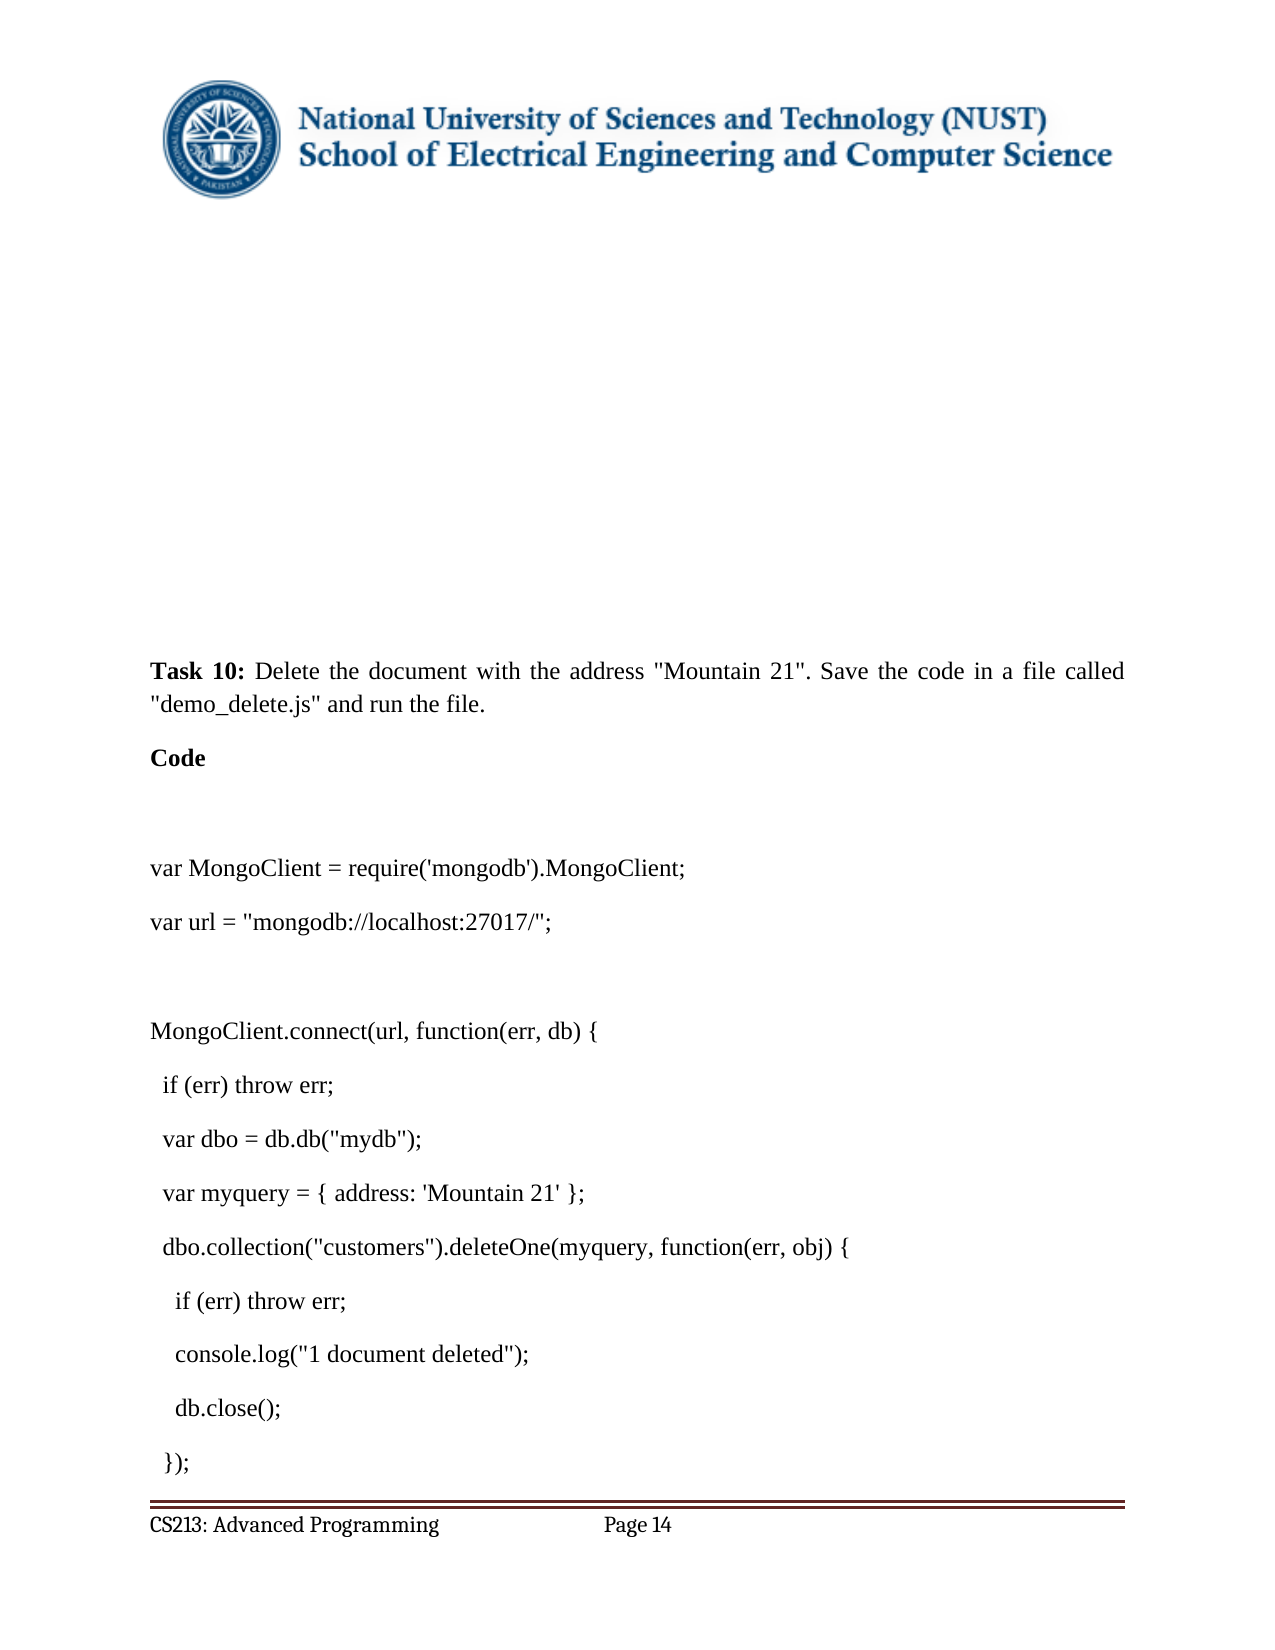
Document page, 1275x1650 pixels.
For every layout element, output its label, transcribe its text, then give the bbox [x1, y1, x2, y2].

text Task 10: Delete the document with the address "Mountain 21". Save the code in a file called "demo_delete.js" and run the file. [150, 656, 1125, 718]
list }); [150, 1447, 1125, 1476]
list var dbo = db.db("mydb"); [150, 1124, 1125, 1153]
list console.log("1 document deleted"); [150, 1339, 1125, 1368]
list var url = "mongodb://localhost:27017/"; [150, 907, 1125, 936]
list dbo.collection("customers").deleteOne(myquery, function(err, obj) { [150, 1232, 1125, 1261]
list MongoClient.connect(url, function(err, db) { [150, 1016, 1125, 1045]
list if (err) throw err; [150, 1070, 1125, 1099]
list var MongoClient = require('mongodb').MongoClient; [150, 853, 1125, 882]
list db.close(); [150, 1393, 1125, 1422]
list Code [150, 743, 1125, 772]
list if (err) throw err; [150, 1286, 1125, 1314]
list var myquery = { address: 'Mountain 21' }; [150, 1178, 1125, 1207]
